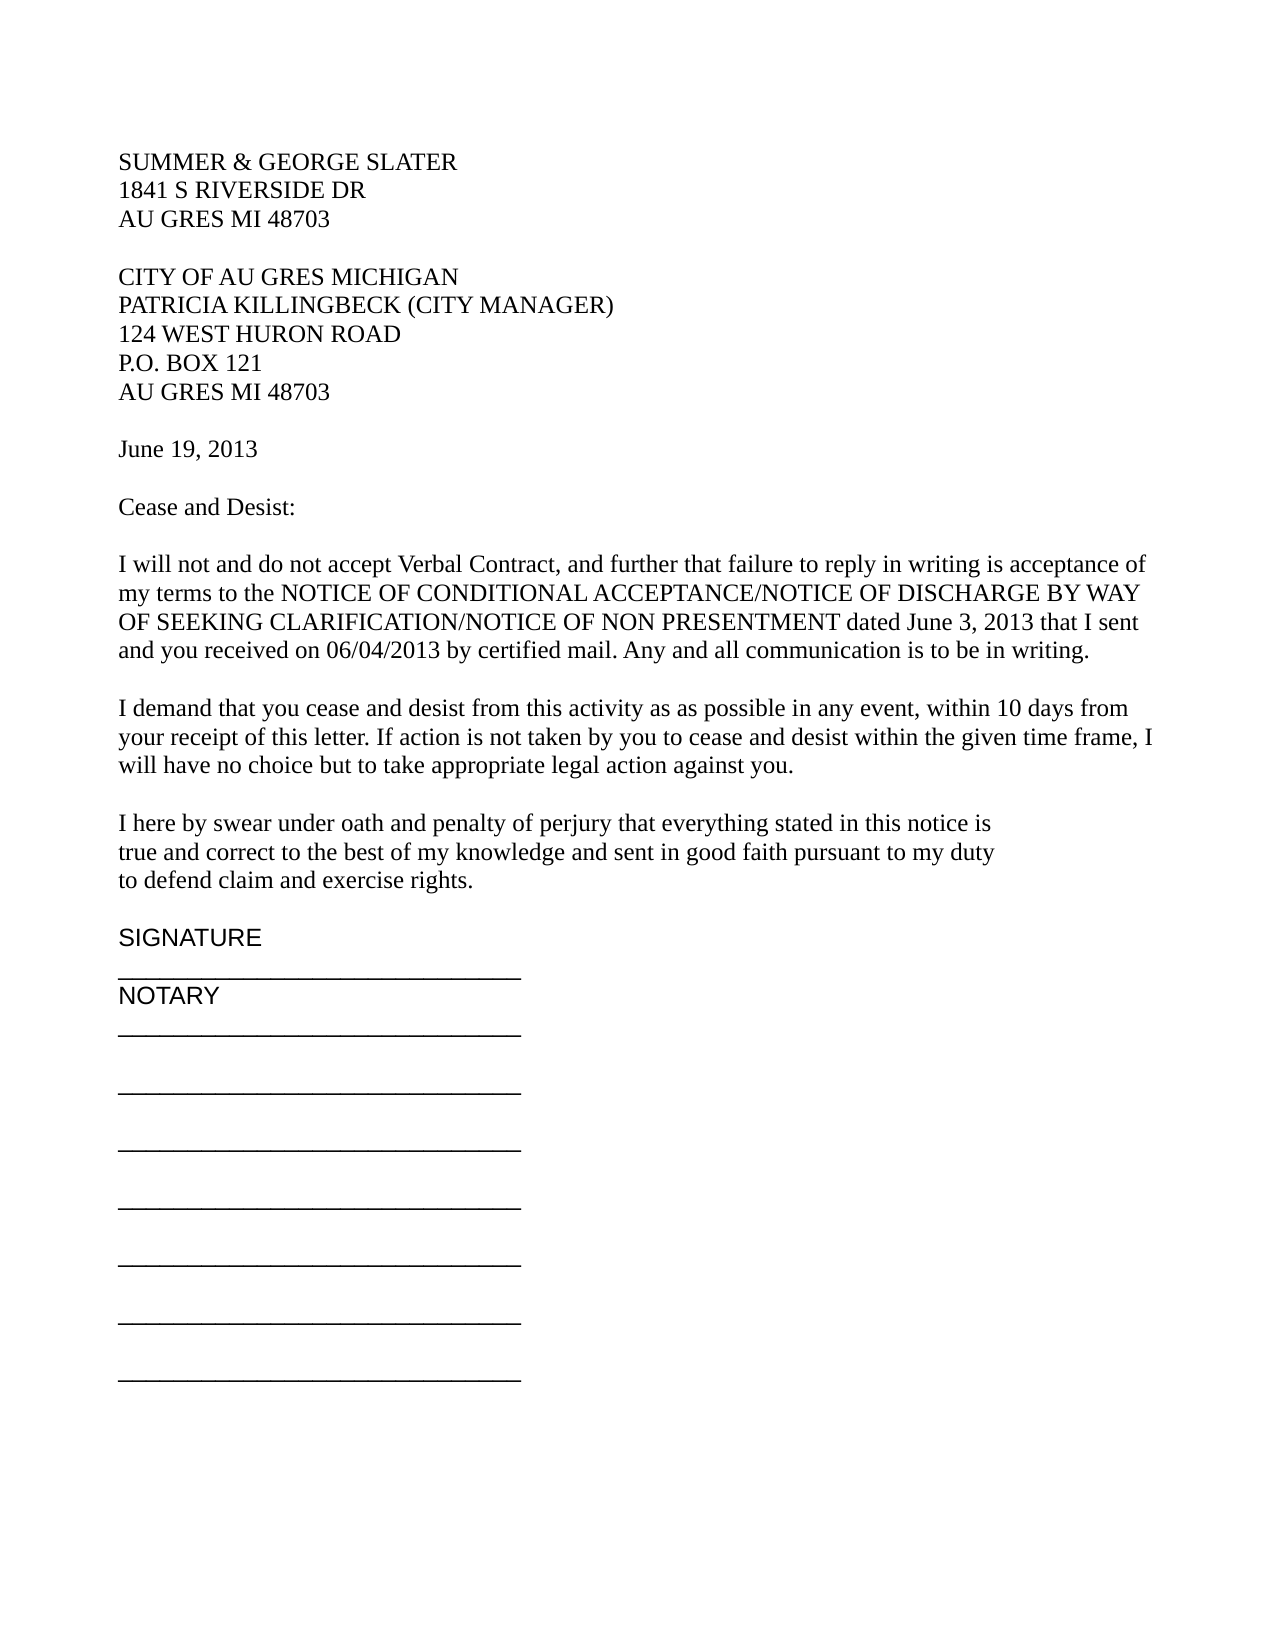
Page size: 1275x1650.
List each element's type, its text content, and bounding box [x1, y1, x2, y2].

text CITY OF AU GRES MICHIGAN [118, 262, 1157, 291]
text true and correct to the best of my knowledge and sent in good faith pursuant to my duty [118, 837, 1157, 866]
text _____________________________ [118, 952, 1157, 981]
text SIGNATURE [118, 923, 1157, 952]
text _____________________________ [118, 1124, 1157, 1153]
text _____________________________ [118, 1239, 1157, 1268]
text _____________________________ [118, 1009, 1157, 1038]
text 124 WEST HURON ROAD [118, 319, 1157, 348]
text AU GRES MI 48703 [118, 204, 1157, 233]
text I will not and do not accept Verbal Contract, and further that failure to reply in writing is acceptance of my terms to the NOTICE OF CONDITIONAL ACCEPTANCE/NOTICE OF DISCHARGE BY WAY OF SEEKING CLARIFICATION/NOTICE OF NON PRESENTMENT dated June 3, 2013 that I sent and you received on 06/04/2013 by certified mail. Any and all communication is to be in writing. [118, 549, 1157, 664]
text PATRICIA KILLINGBECK (CITY MANAGER) [118, 291, 1157, 319]
text Cease and Desist: [118, 492, 1157, 521]
text _____________________________ [118, 1182, 1157, 1211]
text P.O. BOX 121 [118, 348, 1157, 377]
text SUMMER & GEORGE SLATER [118, 147, 1157, 176]
text I here by swear under oath and penalty of perjury that everything stated in this notice is [118, 808, 1157, 837]
text _____________________________ [118, 1354, 1157, 1383]
text _____________________________ [118, 1067, 1157, 1096]
text I demand that you cease and desist from this activity as as possible in any event, within 10 days from your receipt of this letter. If action is not taken by you to cease and desist within the given time frame, I will have no choice but to take appropriate legal action against you. [118, 693, 1157, 779]
text to defend claim and exercise rights. [118, 866, 1157, 894]
text June 19, 2013 [118, 434, 1157, 463]
text NOTARY [118, 981, 1157, 1009]
text _____________________________ [118, 1297, 1157, 1326]
text AU GRES MI 48703 [118, 377, 1157, 406]
text 1841 S RIVERSIDE DR [118, 176, 1157, 204]
